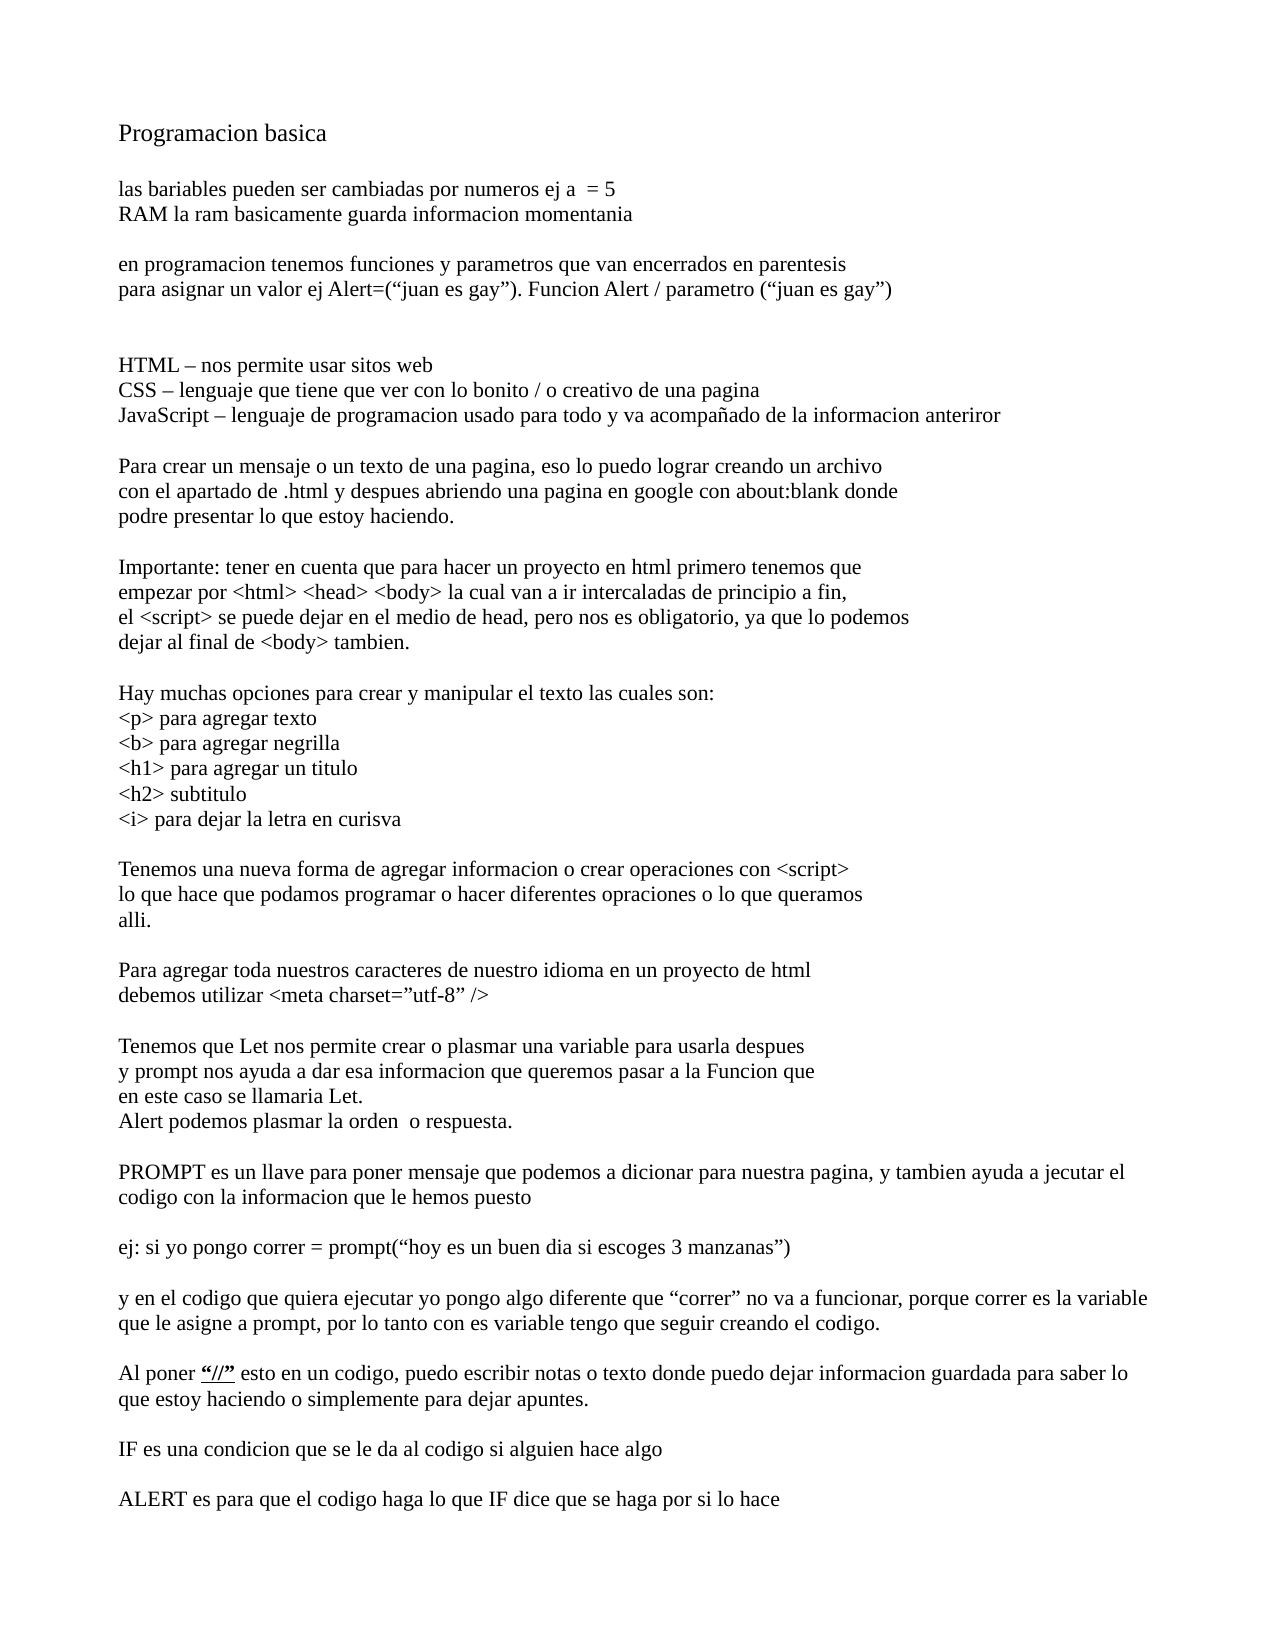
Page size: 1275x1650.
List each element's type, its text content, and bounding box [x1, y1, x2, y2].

text Para crear un mensaje o un texto de una pagina, eso lo puedo lograr creando un archivo [118, 428, 1157, 478]
text y en el codigo que quiera ejecutar yo pongo algo diferente que “correr” no va a funcionar, porque correr es la variable que le asigne a prompt, por lo tanto con es variable tengo que seguir creando el codigo. Al poner “//” esto en un codigo, puedo escribir notas o texto donde puedo dejar informacion guardada para saber lo que estoy haciendo o simplemente para dejar apuntes. IF es una condicion que se le da al codigo si alguien hace algo ALERT es para que el codigo haga lo que IF dice que se haga por si lo hace [118, 1285, 1157, 1512]
text con el apartado de .html y despues abriendo una pagina en google con about:blank donde podre presentar lo que estoy haciendo. Importante: tener en cuenta que para hacer un proyecto en html primero tenemos que empezar por <html> <head> <body> la cual van a ir intercaladas de principio a fin, el <script> se puede dejar en el medio de head, pero nos es obligatorio, ya que lo podemos dejar al final de <body> tambien. Hay muchas opciones para crear y manipular el texto las cuales son: <p> para agregar texto <b> para agregar negrilla <h1> para agregar un titulo <h2> subtitulo <i> para dejar la letra en curisva Tenemos una nueva forma de agregar informacion o crear operaciones con <script> lo que hace que podamos programar o hacer diferentes opraciones o lo que queramos alli. Para agregar toda nuestros caracteres de nuestro idioma en un proyecto de html debemos utilizar <meta charset=”utf-8” /> Tenemos que Let nos permite crear o plasmar una variable para usarla despues y prompt nos ayuda a dar esa informacion que queremos pasar a la Funcion que en este caso se llamaria Let. Alert podemos plasmar la orden o respuesta. PROMPT es un llave para poner mensaje que podemos a dicionar para nuestra pagina, y tambien ayuda a jecutar el codigo con la informacion que le hemos puesto [118, 478, 1157, 1209]
text Programacion basica [118, 118, 1157, 147]
text ej: si yo pongo correr = prompt(“hoy es un buen dia si escoges 3 manzanas”) [118, 1209, 1157, 1285]
text en programacion tenemos funciones y parametros que van encerrados en parentesis para asignar un valor ej Alert=(“juan es gay”). Funcion Alert / parametro (“juan es gay”) HTML – nos permite usar sitos web CSS – lenguaje que tiene que ver con lo bonito / o creativo de una pagina JavaScript – lenguaje de programacion usado para todo y va acompañado de la informacion anteriror [118, 226, 1157, 428]
text las bariables pueden ser cambiadas por numeros ej a = 5 RAM la ram basicamente guarda informacion momentania [118, 176, 1157, 226]
